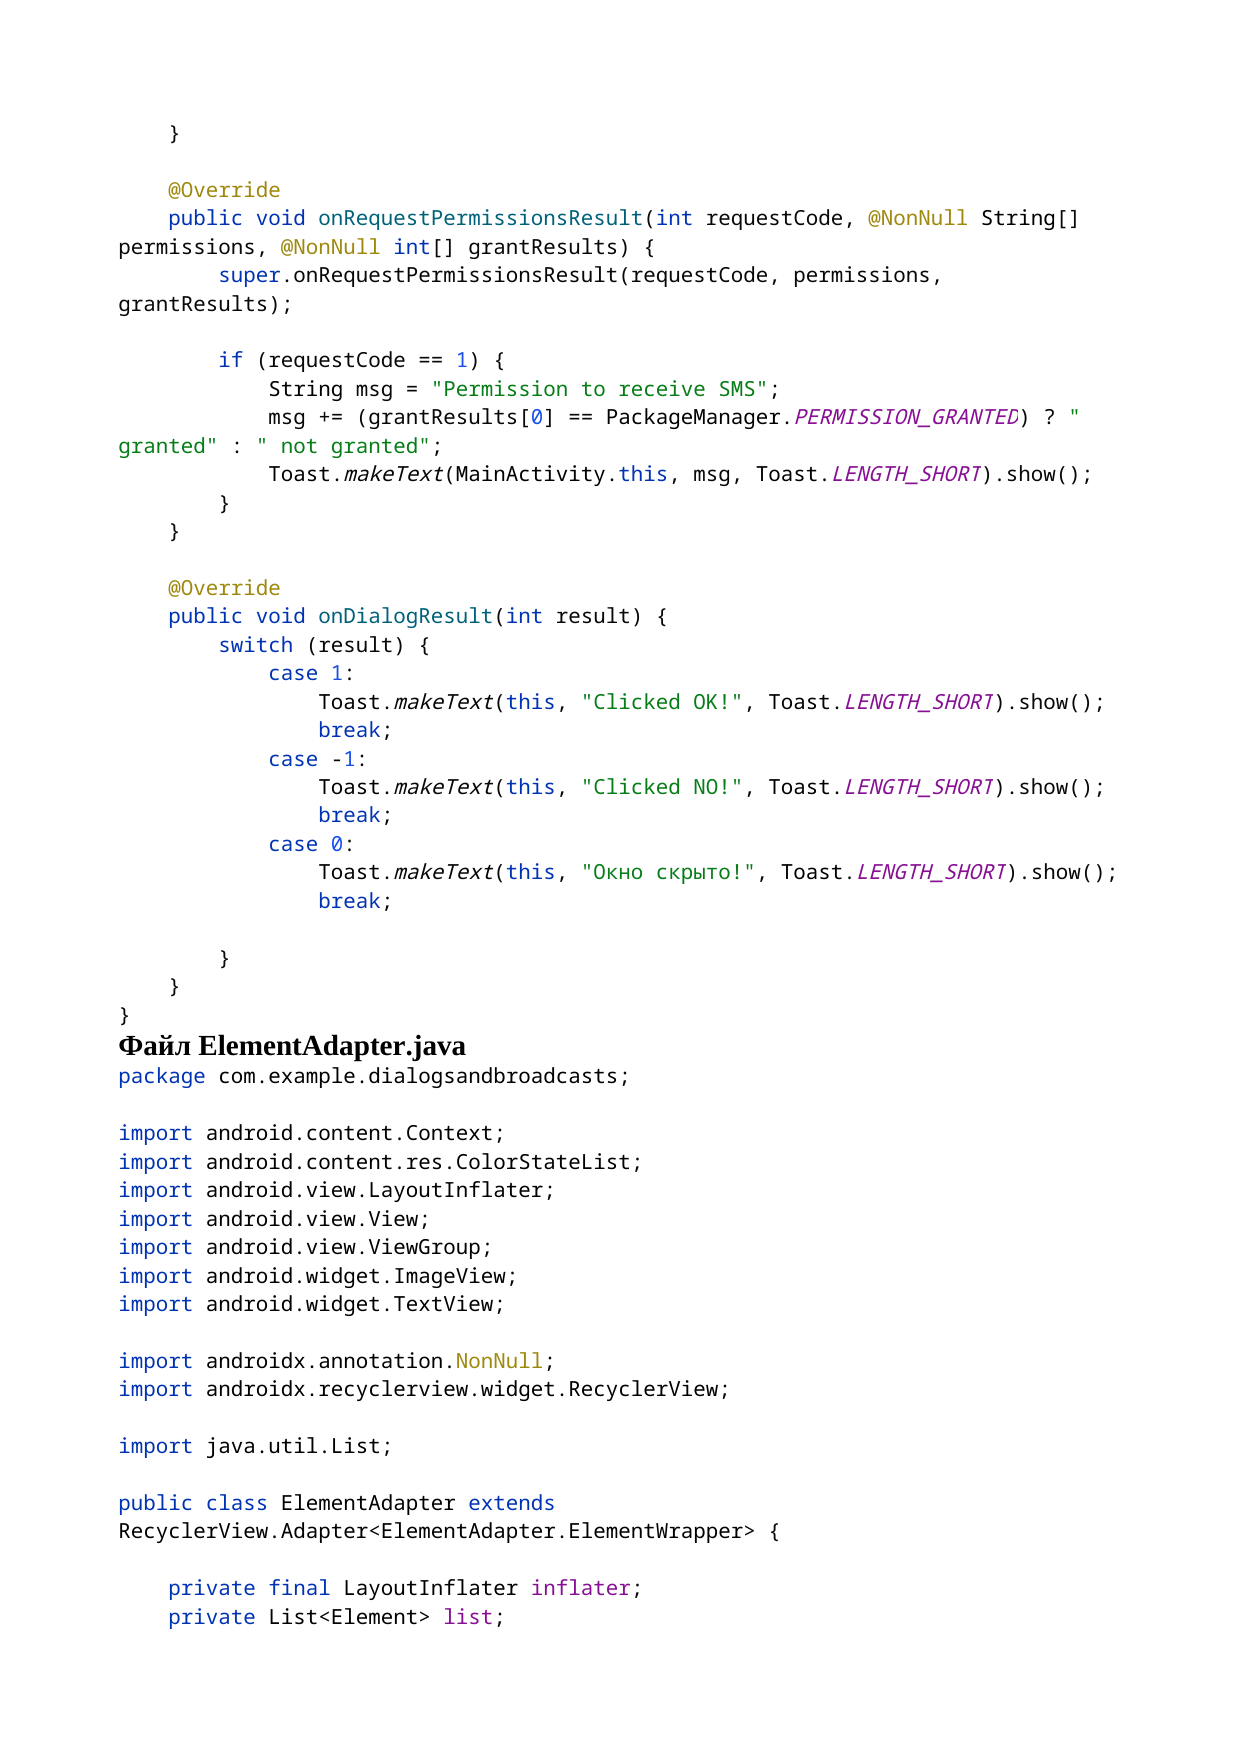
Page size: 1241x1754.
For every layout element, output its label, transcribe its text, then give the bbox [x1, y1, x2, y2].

text package com.example.dialogsandbroadcasts; import android.content.Context; import android.content.res.ColorStateList; import android.view.LayoutInflater; import android.view.View; import android.view.ViewGroup; import android.widget.ImageView; import android.widget.TextView; import androidx.annotation.NonNull; import androidx.recyclerview.widget.RecyclerView; import java.util.List; public class ElementAdapter extends RecyclerView.Adapter<ElementAdapter.ElementWrapper> { private final LayoutInflater inflater; private List<Element> list; [118, 1062, 1122, 1630]
text Файл ElementAdapter.java [118, 1028, 1122, 1062]
text } @Override public void onRequestPermissionsResult(int requestCode, @NonNull String[] permissions, @NonNull int[] grantResults) { super.onRequestPermissionsResult(requestCode, permissions, grantResults); if (requestCode == 1) { String msg = "Permission to receive SMS"; msg += (grantResults[0] == PackageManager.PERMISSION_GRANTED) ? " granted" : " not granted"; Toast.makeText(MainActivity.this, msg, Toast.LENGTH_SHORT).show(); } } @Override public void onDialogResult(int result) { switch (result) { case 1: Toast.makeText(this, "Clicked OK!", Toast.LENGTH_SHORT).show(); break; case -1: Toast.makeText(this, "Clicked NO!", Toast.LENGTH_SHORT).show(); break; case 0: Toast.makeText(this, "Окно скрыто!", Toast.LENGTH_SHORT).show(); break; } } } [118, 118, 1122, 1028]
